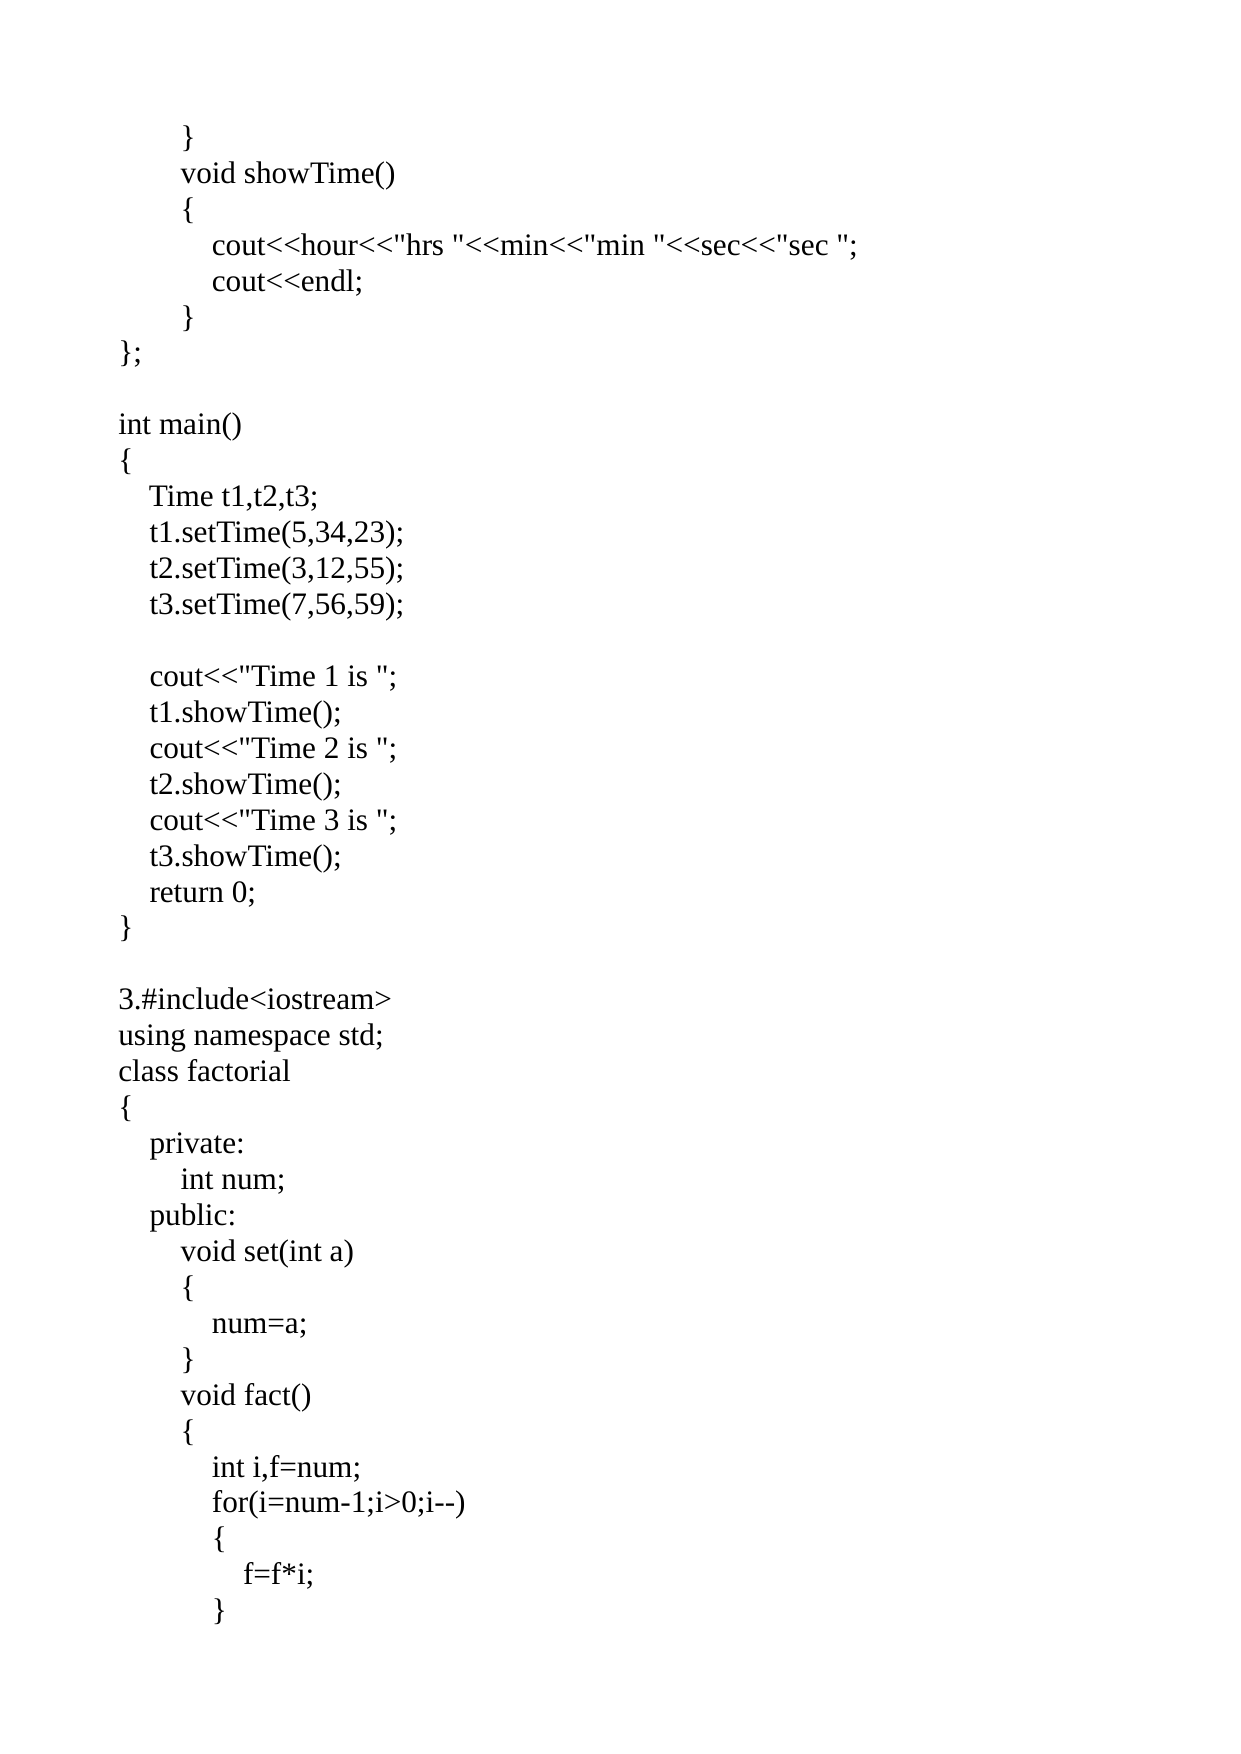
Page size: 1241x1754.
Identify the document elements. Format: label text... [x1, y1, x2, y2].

text }; [118, 334, 1122, 370]
text Time t1,t2,t3; [118, 477, 1122, 513]
text cout<<"Time 1 is "; [118, 657, 1122, 693]
text cout<<hour<<"hrs "<<min<<"min "<<sec<<"sec "; [118, 226, 1122, 262]
text { [118, 190, 1122, 226]
text t3.showTime(); [118, 837, 1122, 873]
text for(i=num-1;i>0;i--) [118, 1484, 1122, 1520]
text using namespace std; [118, 1017, 1122, 1052]
text } [118, 1592, 1122, 1627]
text cout<<"Time 2 is "; [118, 729, 1122, 765]
text void set(int a) [118, 1232, 1122, 1268]
text { [118, 1088, 1122, 1124]
text class factorial [118, 1052, 1122, 1088]
text } [118, 118, 1122, 154]
text { [118, 1412, 1122, 1448]
text 3.#include<iostream> [118, 981, 1122, 1017]
text void showTime() [118, 154, 1122, 190]
text cout<<endl; [118, 262, 1122, 298]
text cout<<"Time 3 is "; [118, 801, 1122, 837]
text int i,f=num; [118, 1448, 1122, 1484]
text t2.setTime(3,12,55); [118, 549, 1122, 585]
text } [118, 909, 1122, 945]
text private: [118, 1124, 1122, 1160]
text } [118, 298, 1122, 334]
text int num; [118, 1160, 1122, 1196]
text int main() [118, 406, 1122, 442]
text num=a; [118, 1304, 1122, 1340]
text t1.showTime(); [118, 693, 1122, 729]
text t3.setTime(7,56,59); [118, 585, 1122, 621]
text t1.setTime(5,34,23); [118, 513, 1122, 549]
text { [118, 442, 1122, 477]
text return 0; [118, 873, 1122, 909]
text f=f*i; [118, 1556, 1122, 1592]
text t2.showTime(); [118, 765, 1122, 801]
text { [118, 1268, 1122, 1304]
text { [118, 1520, 1122, 1556]
text } [118, 1340, 1122, 1376]
text void fact() [118, 1376, 1122, 1412]
text public: [118, 1196, 1122, 1232]
